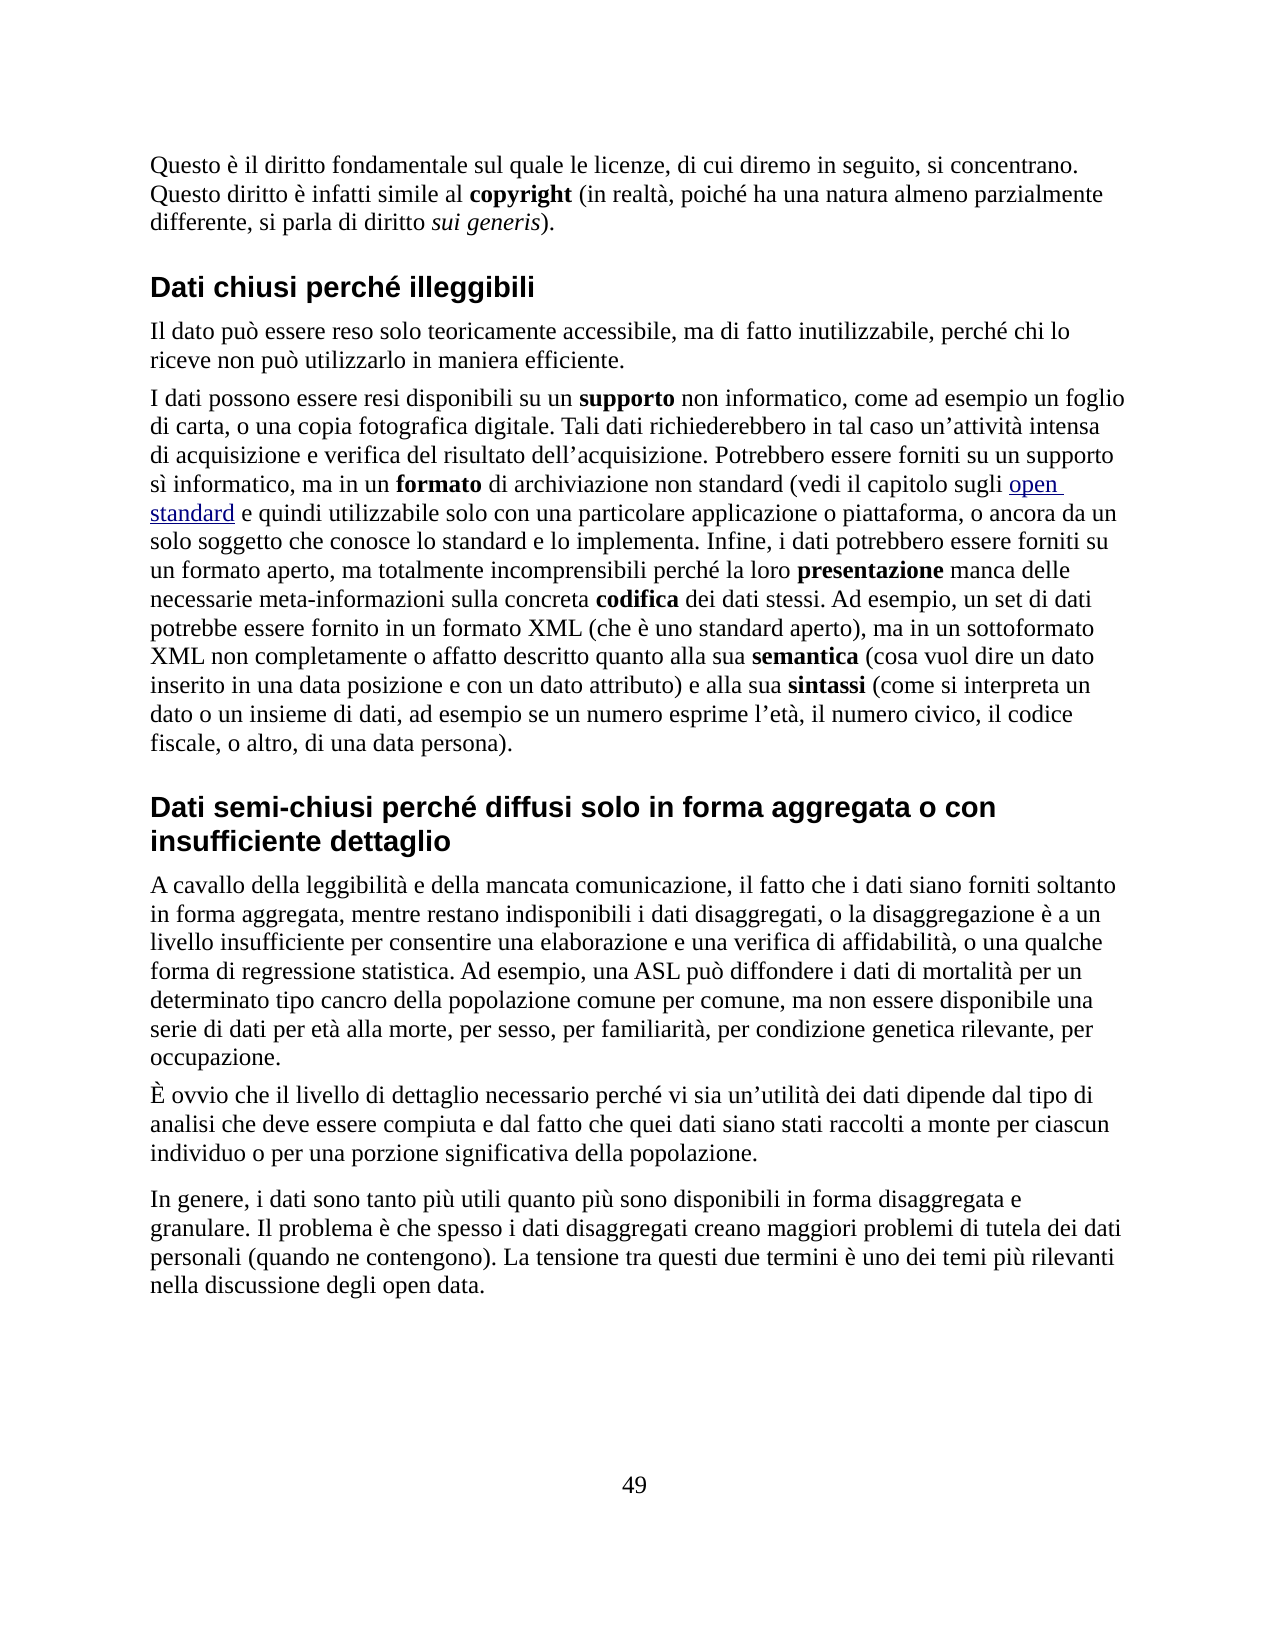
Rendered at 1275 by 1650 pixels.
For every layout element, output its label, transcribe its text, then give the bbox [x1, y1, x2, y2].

text I dati possono essere resi disponibili su un supporto non informatico, come ad esempio un foglio di carta, o una copia fotografica digitale. Tali dati richiederebbero in tal caso un’attività intensa di acquisizione e verifica del risultato dell’acquisizione. Potrebbero essere forniti su un supporto sì informatico, ma in un formato di archiviazione non standard (vedi il capitolo sugli open standard e quindi utilizzabile solo con una particolare applicazione o piattaforma, o ancora da un solo soggetto che conosce lo standard e lo implementa. Infine, i dati potrebbero essere forniti su un formato aperto, ma totalmente incomprensibili perché la loro presentazione manca delle necessarie meta-informazioni sulla concreta codifica dei dati stessi. Ad esempio, un set di dati potrebbe essere fornito in un formato XML (che è uno standard aperto), ma in un sottoformato XML non completamente o affatto descritto quanto alla sua semantica (cosa vuol dire un dato inserito in una data posizione e con un dato attributo) e alla sua sintassi (come si interpreta un dato o un insieme di dati, ad esempio se un numero esprime l’età, il numero civico, il codice fiscale, o altro, di una data persona). [150, 383, 1125, 756]
text Questo è il diritto fondamentale sul quale le licenze, di cui diremo in seguito, si concentrano. Questo diritto è infatti simile al copyright (in realtà, poiché ha una natura almeno parzialmente differente, si parla di diritto sui generis). [150, 150, 1125, 236]
subtitle Dati chiusi perché illeggibili [150, 270, 1125, 304]
text Il dato può essere reso solo teoricamente accessibile, ma di fatto inutilizzabile, perché chi lo riceve non può utilizzarlo in maniera efficiente. [150, 316, 1125, 374]
text A cavallo della leggibilità e della mancata comunicazione, il fatto che i dati siano forniti soltanto in forma aggregata, mentre restano indisponibili i dati disaggregati, o la disaggregazione è a un livello insufficiente per consentire una elaborazione e una verifica di affidabilità, o una qualche forma di regressione statistica. Ad esempio, una ASL può diffondere i dati di mortalità per un determinato tipo cancro della popolazione comune per comune, ma non essere disponibile una serie di dati per età alla morte, per sesso, per familiarità, per condizione genetica rilevante, per occupazione. [150, 870, 1125, 1071]
subtitle Dati semi-chiusi perché diffusi solo in forma aggregata o con insufficiente dettaglio [150, 790, 1125, 857]
text In genere, i dati sono tanto più utili quanto più sono disponibili in forma disaggregata e granulare. Il problema è che spesso i dati disaggregati creano maggiori problemi di tutela dei dati personali (quando ne contengono). La tensione tra questi due termini è uno dei temi più rilevanti nella discussione degli open data. [150, 1184, 1125, 1299]
text È ovvio che il livello di dettaglio necessario perché vi sia un’utilità dei dati dipende dal tipo di analisi che deve essere compiuta e dal fatto che quei dati siano stati raccolti a monte per ciascun individuo o per una porzione significativa della popolazione. [150, 1080, 1125, 1166]
